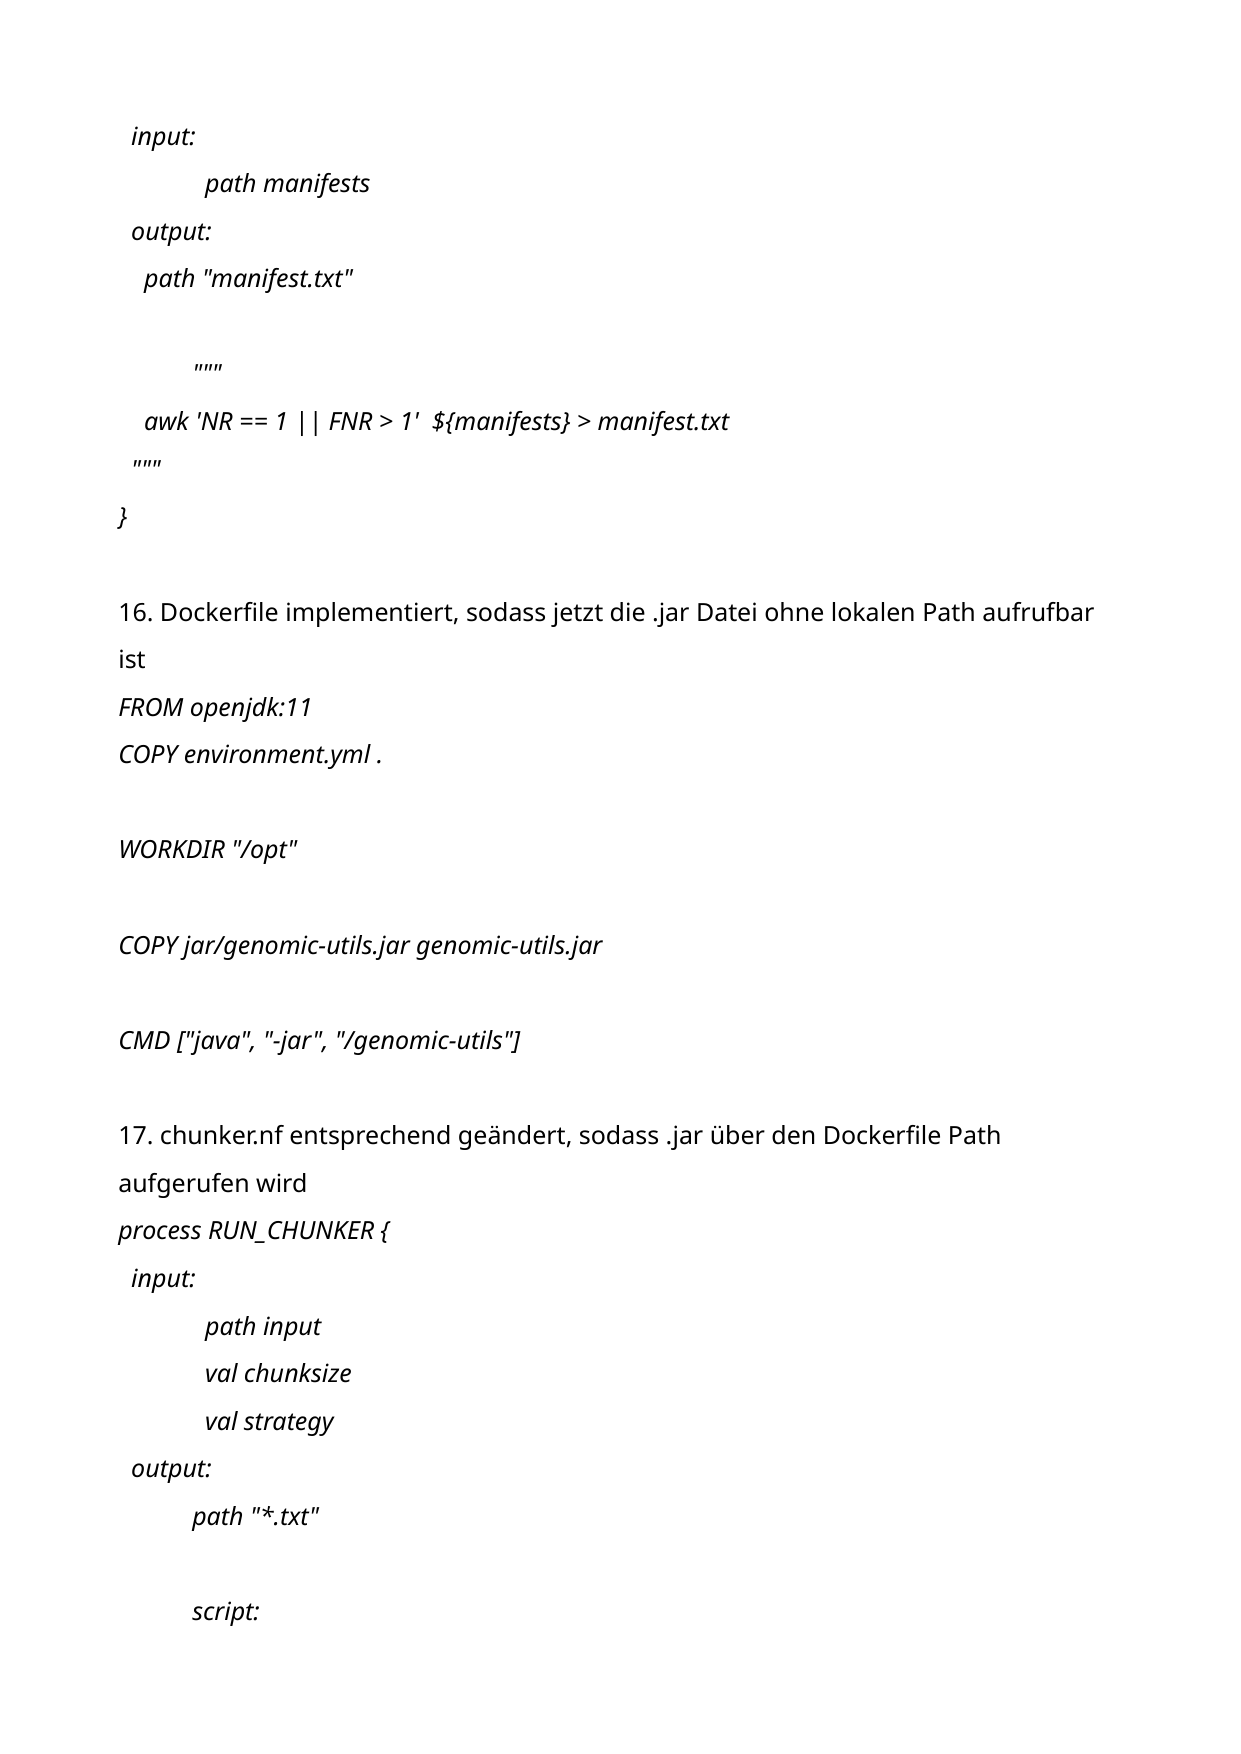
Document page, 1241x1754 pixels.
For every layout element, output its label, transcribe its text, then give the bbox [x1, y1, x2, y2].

text path "*.txt" [118, 1499, 1122, 1533]
text input: [118, 1261, 1122, 1295]
text """ [118, 356, 1122, 390]
text process RUN_CHUNKER { [118, 1213, 1122, 1247]
text CMD ["java", "-jar", "/genomic-utils"] [118, 1023, 1122, 1057]
text path "manifest.txt" [118, 261, 1122, 295]
text """ [118, 451, 1122, 485]
text WORKDIR "/opt" [118, 832, 1122, 866]
text output: [118, 213, 1122, 247]
text val strategy [118, 1403, 1122, 1437]
text path input [118, 1308, 1122, 1342]
text path manifests [118, 166, 1122, 200]
text COPY environment.yml . [118, 737, 1122, 771]
text } [118, 499, 1122, 533]
text awk 'NR == 1 || FNR > 1' ${manifests} > manifest.txt [118, 404, 1122, 438]
text output: [118, 1451, 1122, 1485]
text val chunksize [118, 1356, 1122, 1390]
text COPY jar/genomic-utils.jar genomic-utils.jar [118, 927, 1122, 961]
text 16. Dockerfile implementiert, sodass jetzt die .jar Datei ohne lokalen Path aufrufbar ist [118, 594, 1122, 676]
text script: [118, 1594, 1122, 1628]
text 17. chunker.nf entsprechend geändert, sodass .jar über den Dockerfile Path aufgerufen wird [118, 1118, 1122, 1199]
text FROM openjdk:11 [118, 689, 1122, 723]
text input: [118, 118, 1122, 152]
